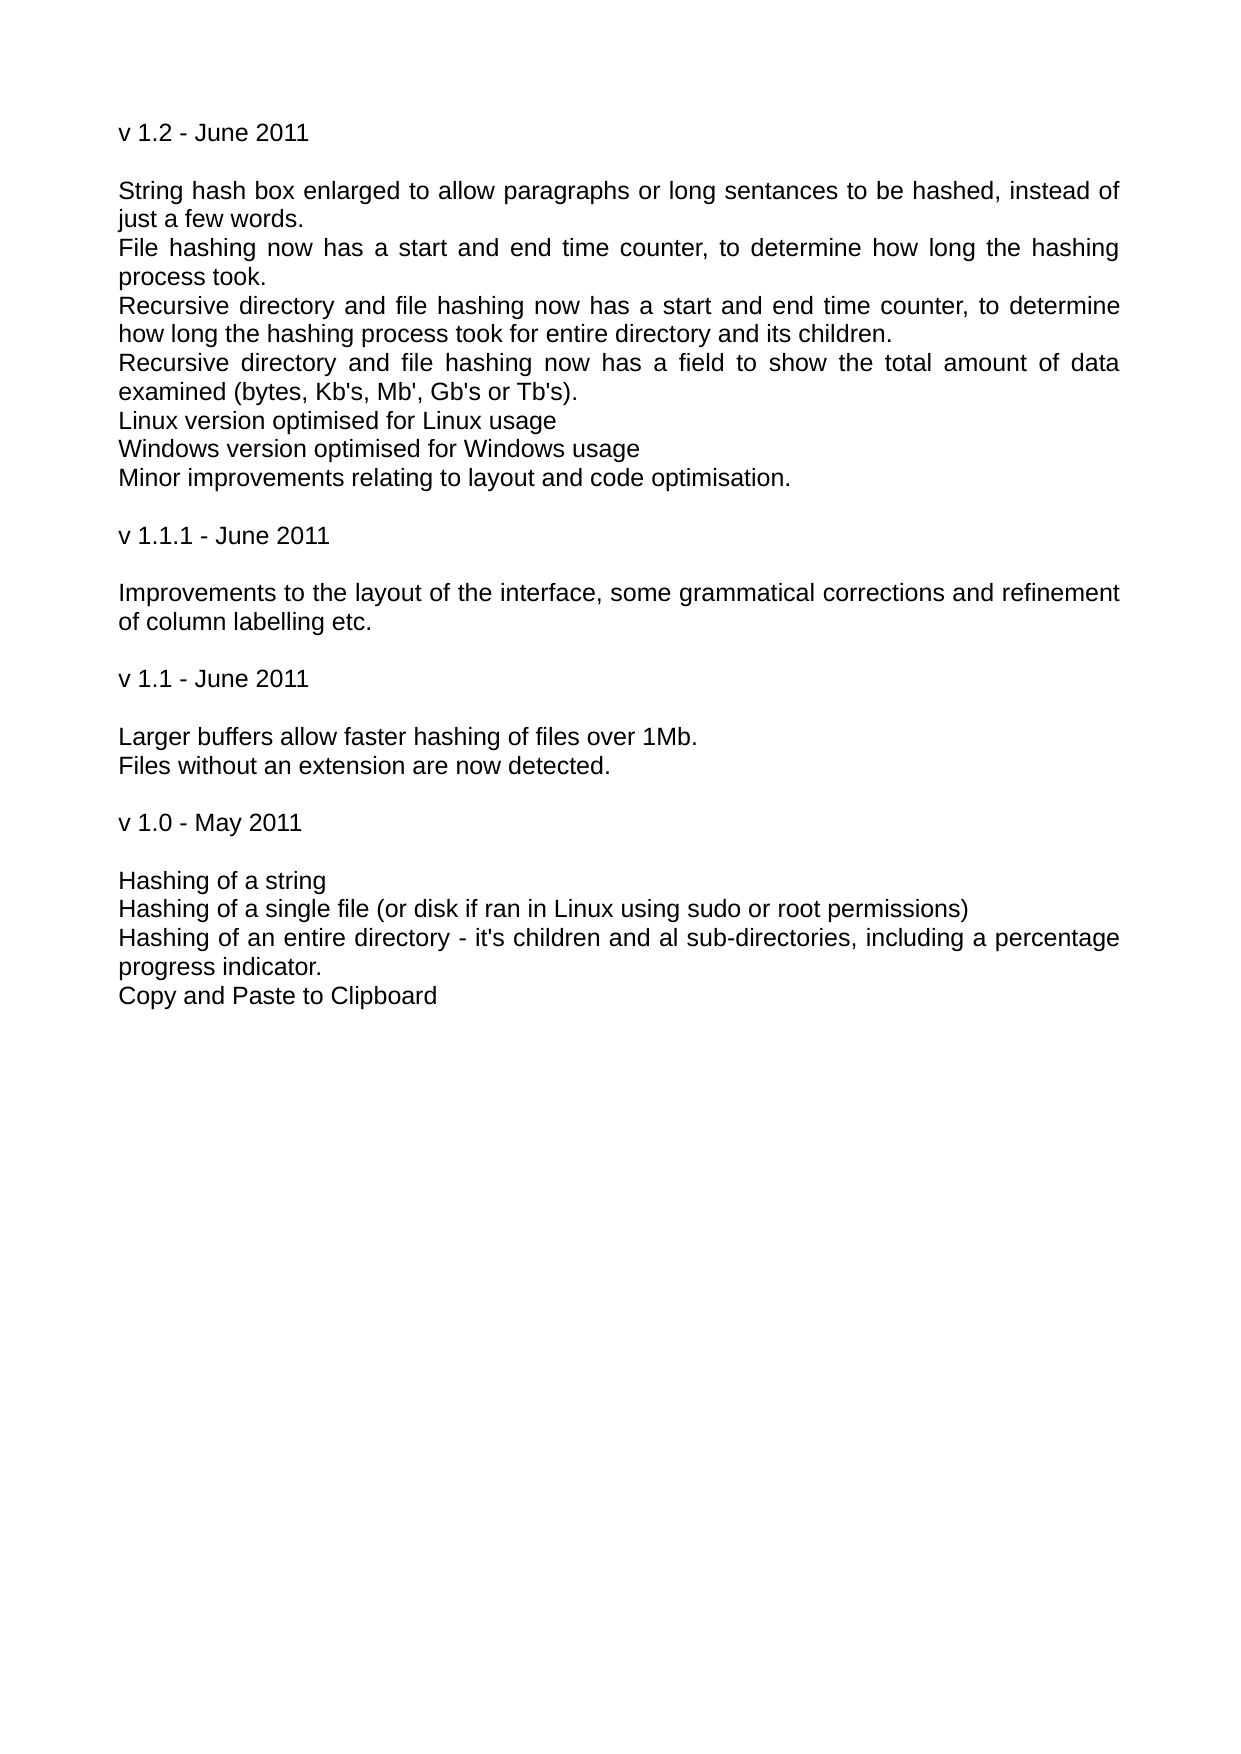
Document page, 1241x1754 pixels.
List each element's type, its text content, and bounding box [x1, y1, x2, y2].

text Windows version optimised for Windows usage [118, 434, 1122, 463]
text Hashing of an entire directory - it's children and al sub-directories, including a percentage progress indicator. [118, 923, 1122, 981]
text v 1.2 - June 2011 [118, 118, 1122, 147]
text Linux version optimised for Linux usage [118, 406, 1122, 434]
text Minor improvements relating to layout and code optimisation. [118, 463, 1122, 492]
text Larger buffers allow faster hashing of files over 1Mb. [118, 722, 1122, 751]
text Hashing of a string [118, 866, 1122, 894]
text v 1.0 - May 2011 [118, 808, 1122, 837]
text v 1.1.1 - June 2011 [118, 521, 1122, 549]
text Hashing of a single file (or disk if ran in Linux using sudo or root permissions) [118, 894, 1122, 923]
text File hashing now has a start and end time counter, to determine how long the hashing process took. [118, 233, 1122, 291]
text Recursive directory and file hashing now has a field to show the total amount of data examined (bytes, Kb's, Mb', Gb's or Tb's). [118, 348, 1122, 406]
text Recursive directory and file hashing now has a start and end time counter, to determine how long the hashing process took for entire directory and its children. [118, 291, 1122, 348]
text Files without an extension are now detected. [118, 751, 1122, 779]
text v 1.1 - June 2011 [118, 664, 1122, 693]
text String hash box enlarged to allow paragraphs or long sentances to be hashed, instead of just a few words. [118, 176, 1122, 233]
text Copy and Paste to Clipboard [118, 981, 1122, 1009]
text Improvements to the layout of the interface, some grammatical corrections and refinement of column labelling etc. [118, 578, 1122, 636]
